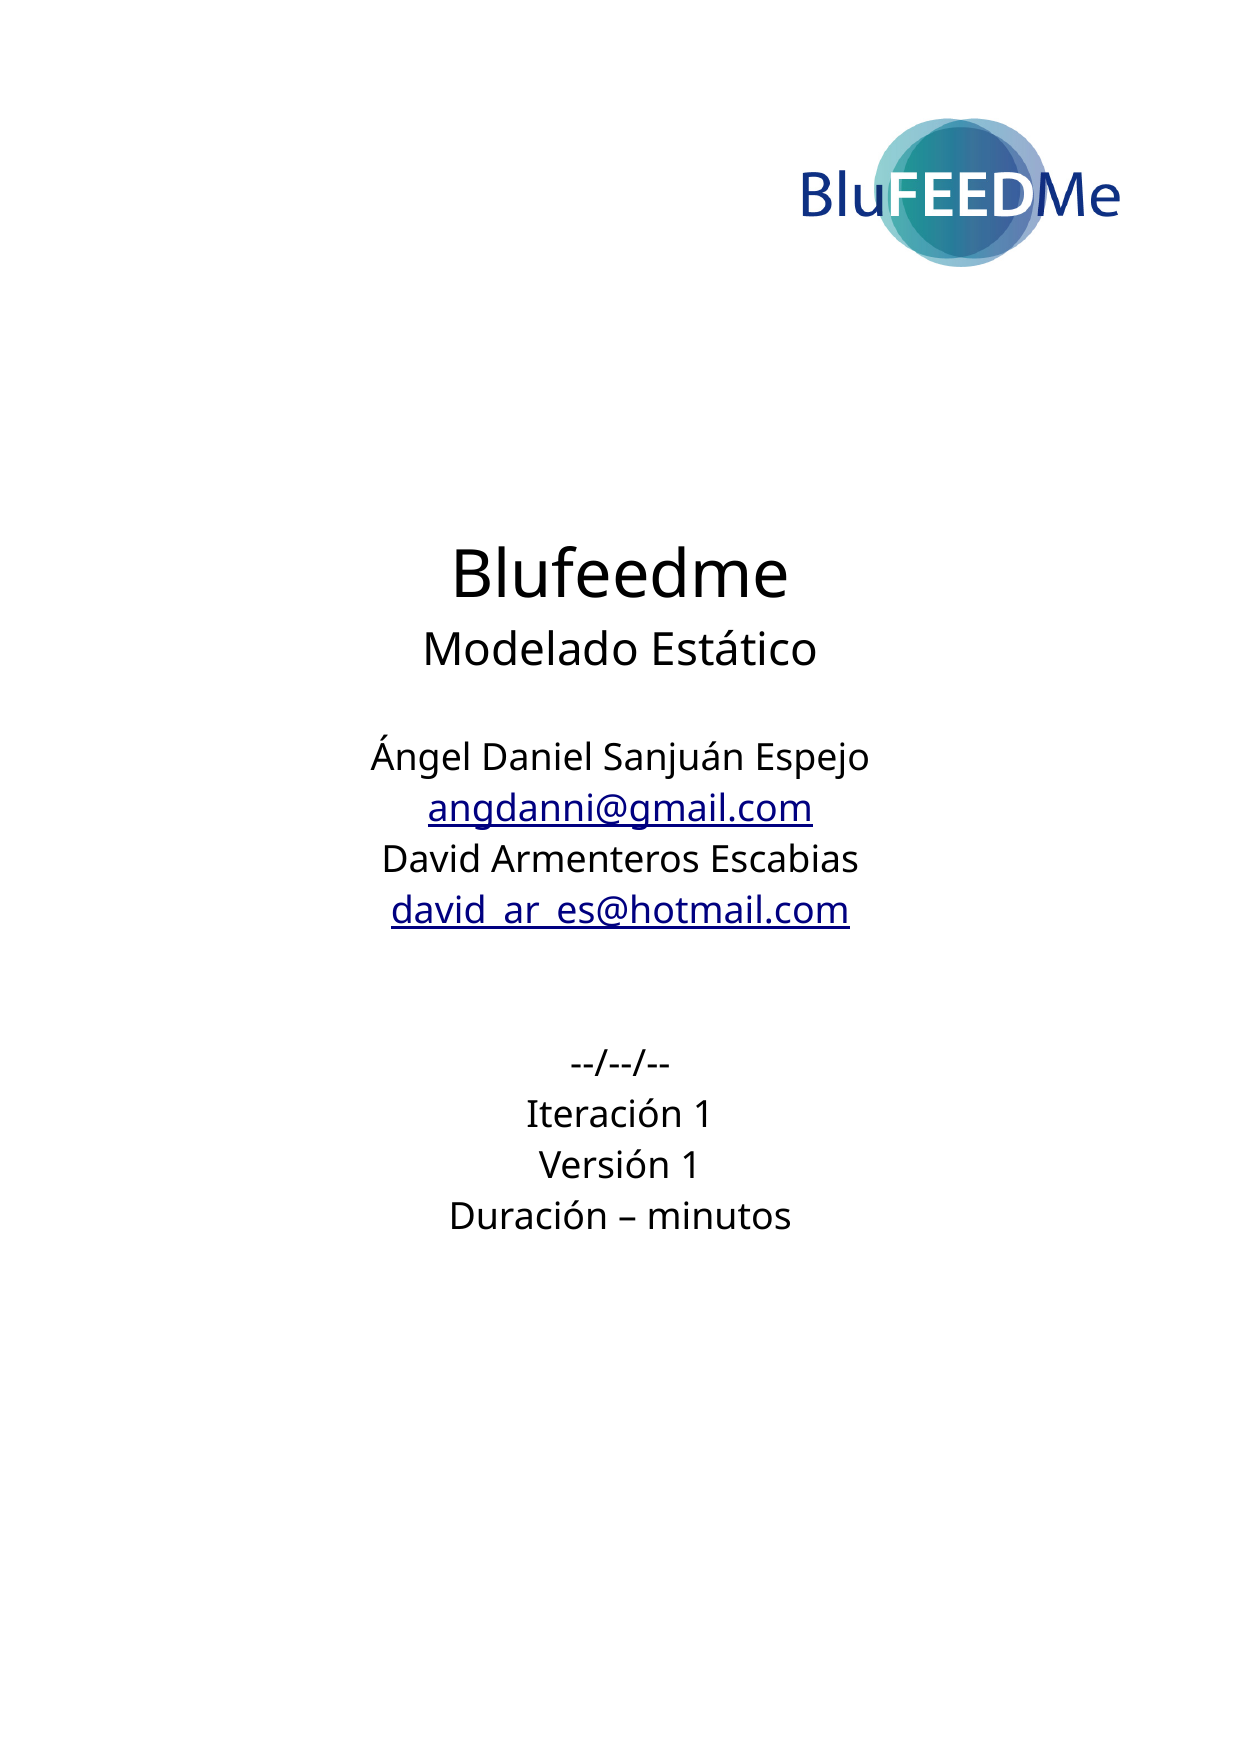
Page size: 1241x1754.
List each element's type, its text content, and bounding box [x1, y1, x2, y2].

picture [797, 118, 1122, 267]
text david_ar_es@hotmail.com [118, 883, 1122, 934]
text Iteración 1 [118, 1087, 1122, 1138]
text angdanni@gmail.com [118, 781, 1122, 832]
text Duración – minutos [118, 1189, 1122, 1241]
text --/--/-- [118, 1036, 1122, 1087]
text Modelado Estático [118, 617, 1122, 679]
text David Armenteros Escabias [118, 832, 1122, 883]
text Ángel Daniel Sanjuán Espejo [118, 730, 1122, 781]
text Versión 1 [118, 1138, 1122, 1189]
text Blufeedme [118, 526, 1122, 617]
